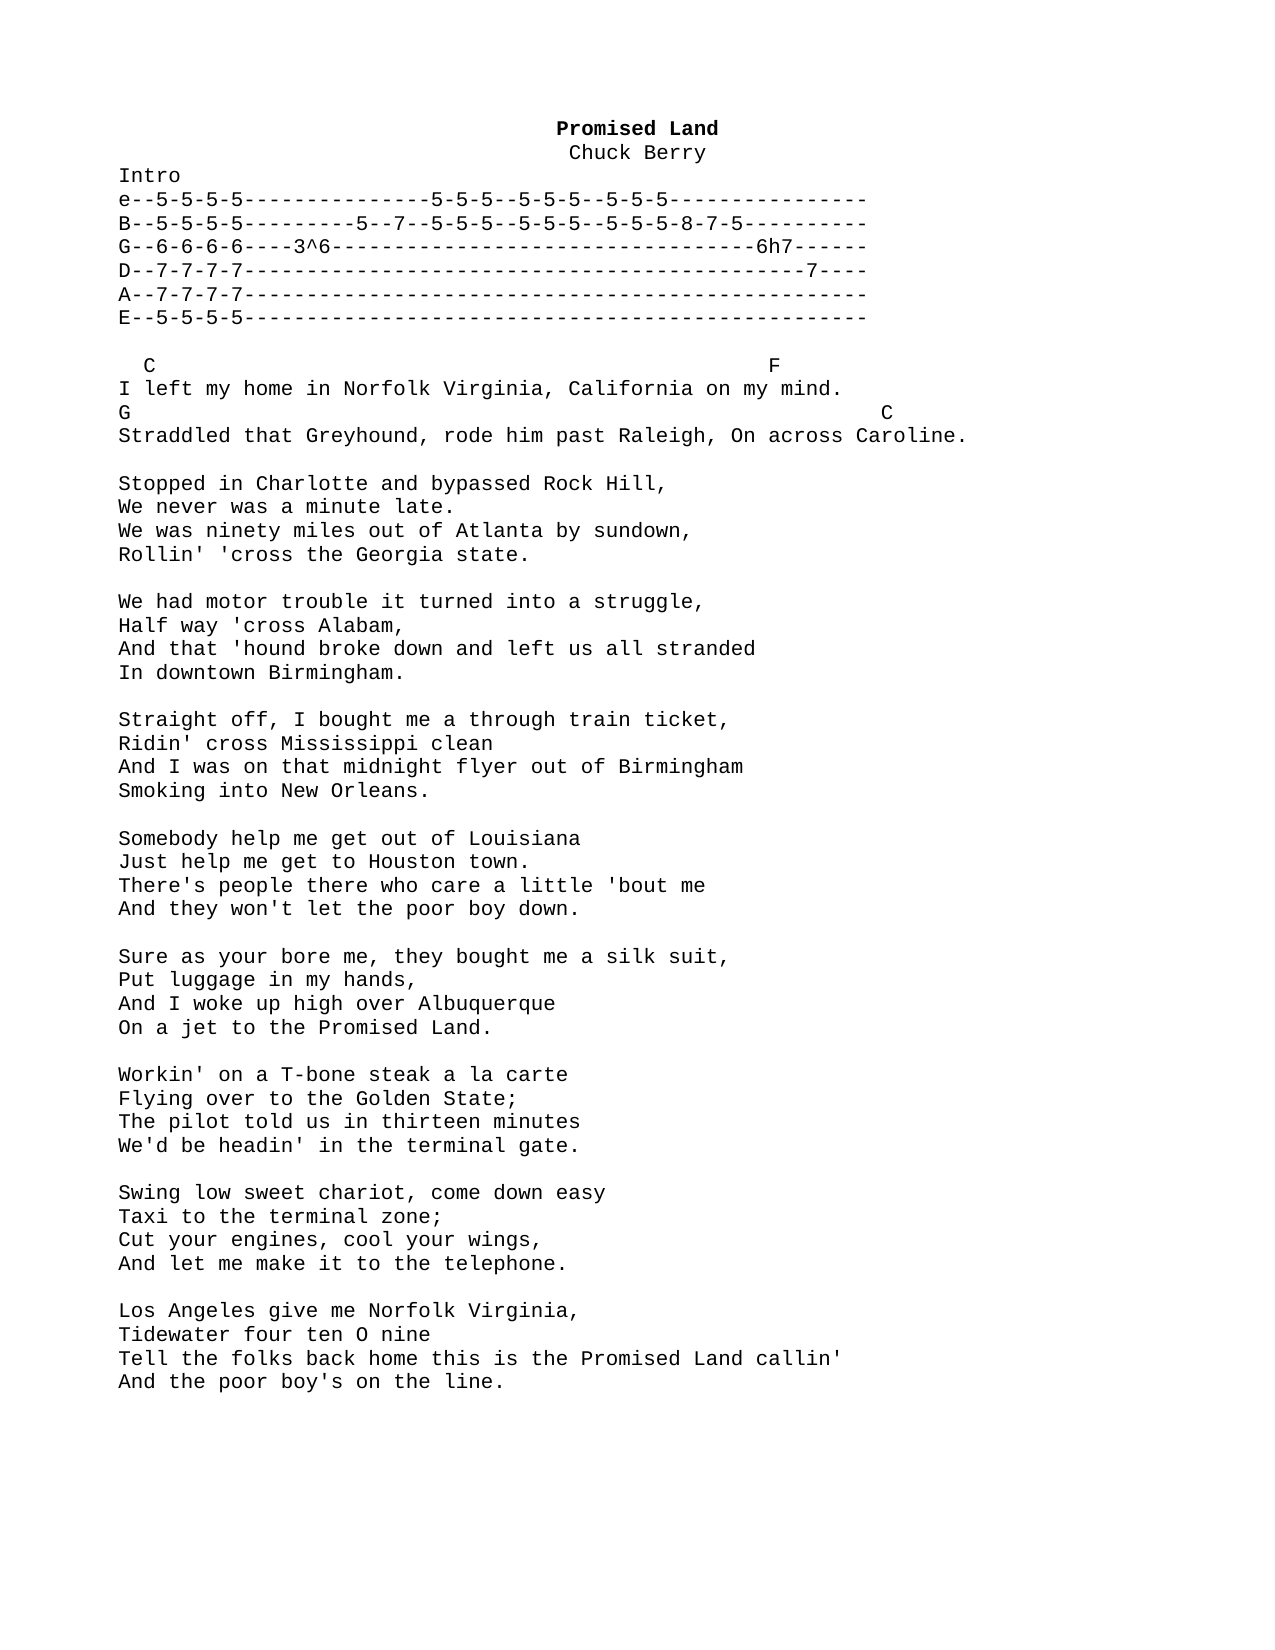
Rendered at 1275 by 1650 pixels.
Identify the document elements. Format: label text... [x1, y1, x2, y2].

text B--5-5-5-5---------5--7--5-5-5--5-5-5--5-5-5-8-7-5---------- [118, 213, 1157, 236]
text And let me make it to the telephone. [118, 1253, 1157, 1277]
text We never was a minute late. [118, 496, 1157, 520]
text Workin' on a T-bone steak a la carte [118, 1064, 1157, 1088]
text Intro [118, 165, 1157, 189]
text Straight off, I bought me a through train ticket, [118, 709, 1157, 733]
text Tell the folks back home this is the Promised Land callin' [118, 1348, 1157, 1371]
text Swing low sweet chariot, come down easy [118, 1182, 1157, 1206]
text Half way 'cross Alabam, [118, 615, 1157, 638]
text Put luggage in my hands, [118, 969, 1157, 993]
text Somebody help me get out of Louisiana [118, 827, 1157, 851]
text There's people there who care a little 'bout me [118, 875, 1157, 898]
text And that 'hound broke down and left us all stranded [118, 638, 1157, 662]
text Sure as your bore me, they bought me a silk suit, [118, 946, 1157, 969]
text Smoking into New Orleans. [118, 780, 1157, 804]
text Ridin' cross Mississippi clean [118, 733, 1157, 757]
text C F [118, 354, 1157, 378]
text Rollin' 'cross the Georgia state. [118, 544, 1157, 567]
text Taxi to the terminal zone; [118, 1206, 1157, 1229]
text A--7-7-7-7-------------------------------------------------- [118, 284, 1157, 307]
text Promised Land [118, 118, 1157, 142]
text Los Angeles give me Norfolk Virginia, [118, 1300, 1157, 1324]
text e--5-5-5-5---------------5-5-5--5-5-5--5-5-5---------------- [118, 189, 1157, 213]
text Straddled that Greyhound, rode him past Raleigh, On across Caroline. [118, 426, 1157, 449]
text I left my home in Norfolk Virginia, California on my mind. [118, 378, 1157, 402]
text And I was on that midnight flyer out of Birmingham [118, 757, 1157, 780]
text We was ninety miles out of Atlanta by sundown, [118, 520, 1157, 544]
text Flying over to the Golden State; [118, 1088, 1157, 1111]
text Tidewater four ten O nine [118, 1324, 1157, 1348]
text On a jet to the Promised Land. [118, 1017, 1157, 1040]
text G C [118, 402, 1157, 426]
text D--7-7-7-7---------------------------------------------7---- [118, 260, 1157, 284]
text G--6-6-6-6----3^6----------------------------------6h7------ [118, 236, 1157, 260]
text E--5-5-5-5-------------------------------------------------- [118, 307, 1157, 331]
text And I woke up high over Albuquerque [118, 993, 1157, 1017]
text Chuck Berry [118, 142, 1157, 165]
text We had motor trouble it turned into a struggle, [118, 591, 1157, 615]
text In downtown Birmingham. [118, 662, 1157, 686]
text Stopped in Charlotte and bypassed Rock Hill, [118, 473, 1157, 496]
text Cut your engines, cool your wings, [118, 1229, 1157, 1253]
text We'd be headin' in the terminal gate. [118, 1135, 1157, 1158]
text Just help me get to Houston town. [118, 851, 1157, 875]
text And the poor boy's on the line. [118, 1371, 1157, 1395]
text And they won't let the poor boy down. [118, 898, 1157, 922]
text The pilot told us in thirteen minutes [118, 1111, 1157, 1135]
